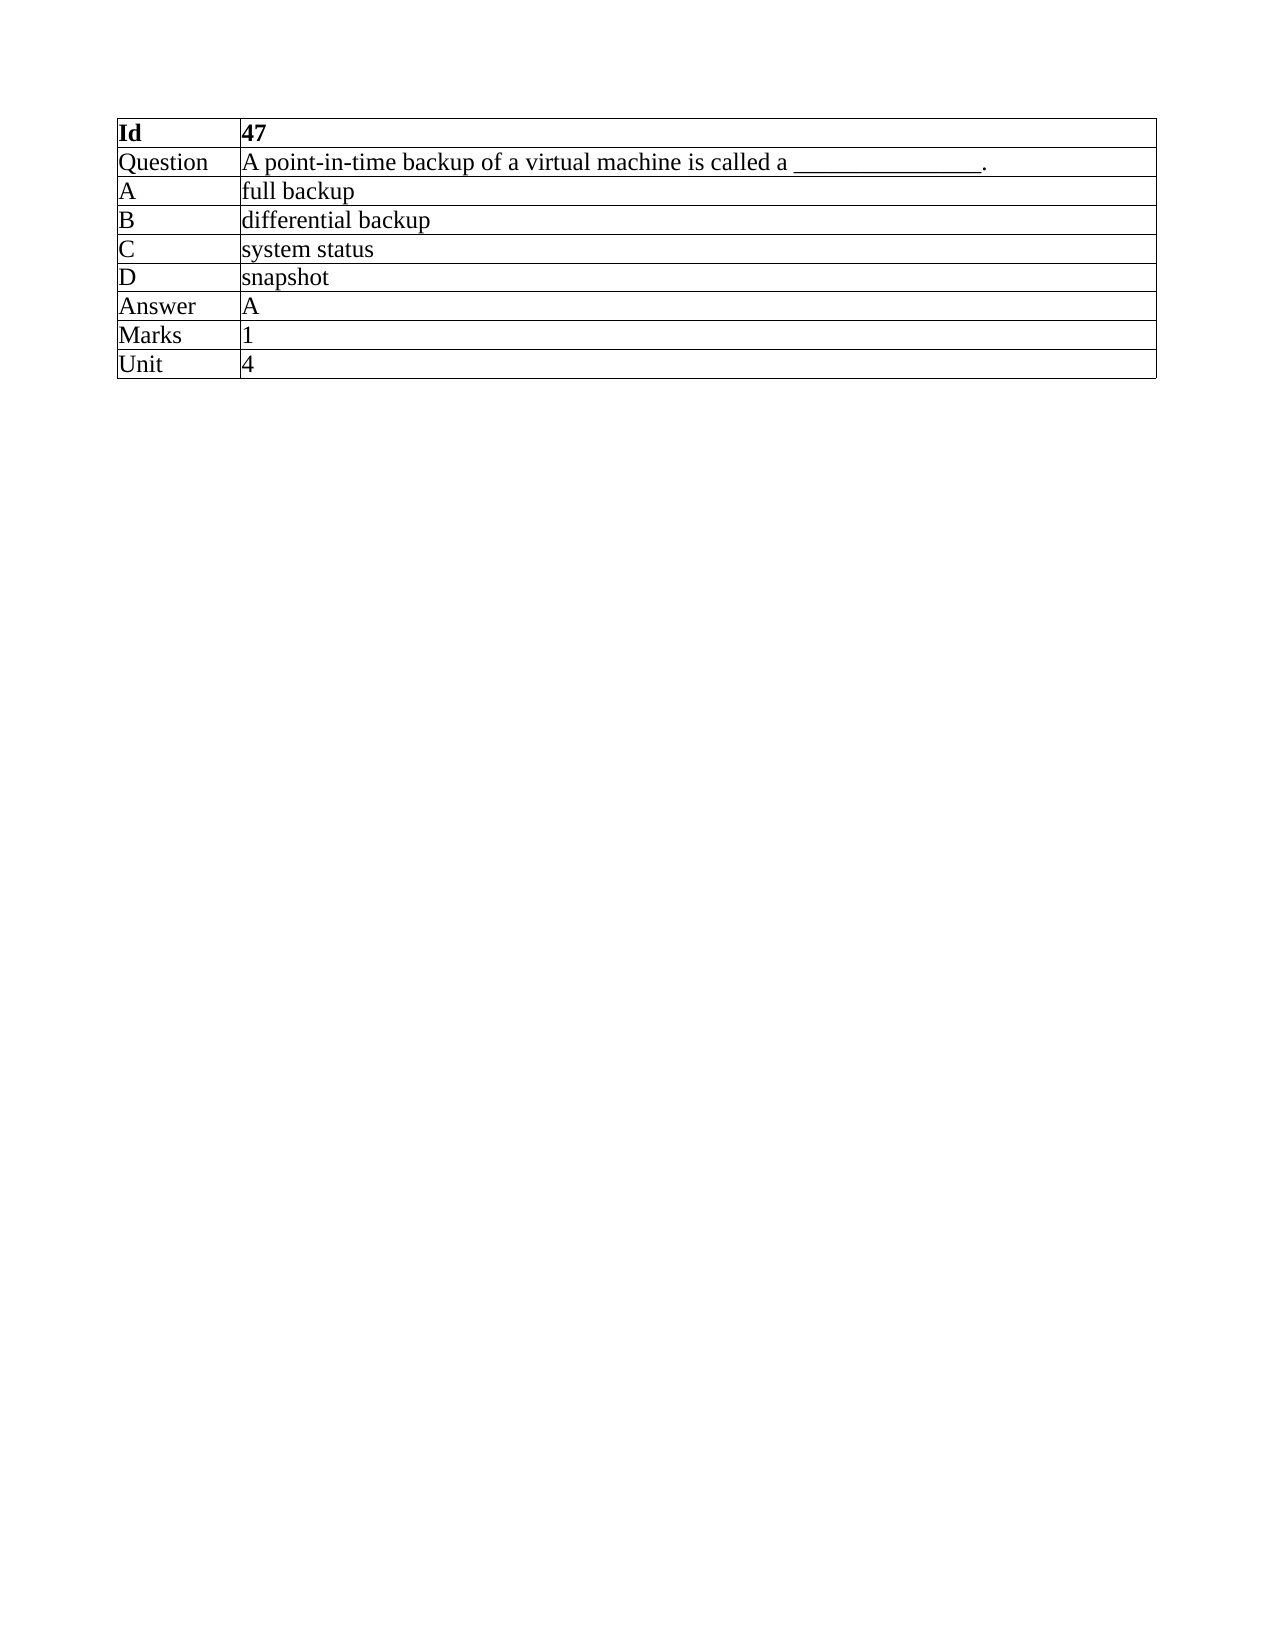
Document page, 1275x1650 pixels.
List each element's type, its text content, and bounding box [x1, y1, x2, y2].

table_header Id [118, 119, 240, 147]
table_cell snapshot [241, 264, 1156, 291]
table_cell D [118, 264, 240, 291]
table_cell 4 [241, 350, 1156, 378]
table_cell B [118, 206, 240, 233]
table_cell Question [118, 148, 240, 176]
table_cell full backup [241, 177, 1156, 205]
table_cell differential backup [241, 206, 1156, 233]
table_cell system status [241, 235, 1156, 262]
table_cell A point-in-time backup of a virtual machine is called a _______________. [241, 148, 1156, 176]
table_cell Answer [118, 292, 240, 320]
table_header 47 [241, 119, 1156, 147]
table_cell A [241, 292, 1156, 320]
table_cell A [118, 177, 240, 205]
table_cell C [118, 235, 240, 262]
table_cell 1 [241, 321, 1156, 349]
table_cell Marks [118, 321, 240, 349]
table_cell Unit [118, 350, 240, 378]
